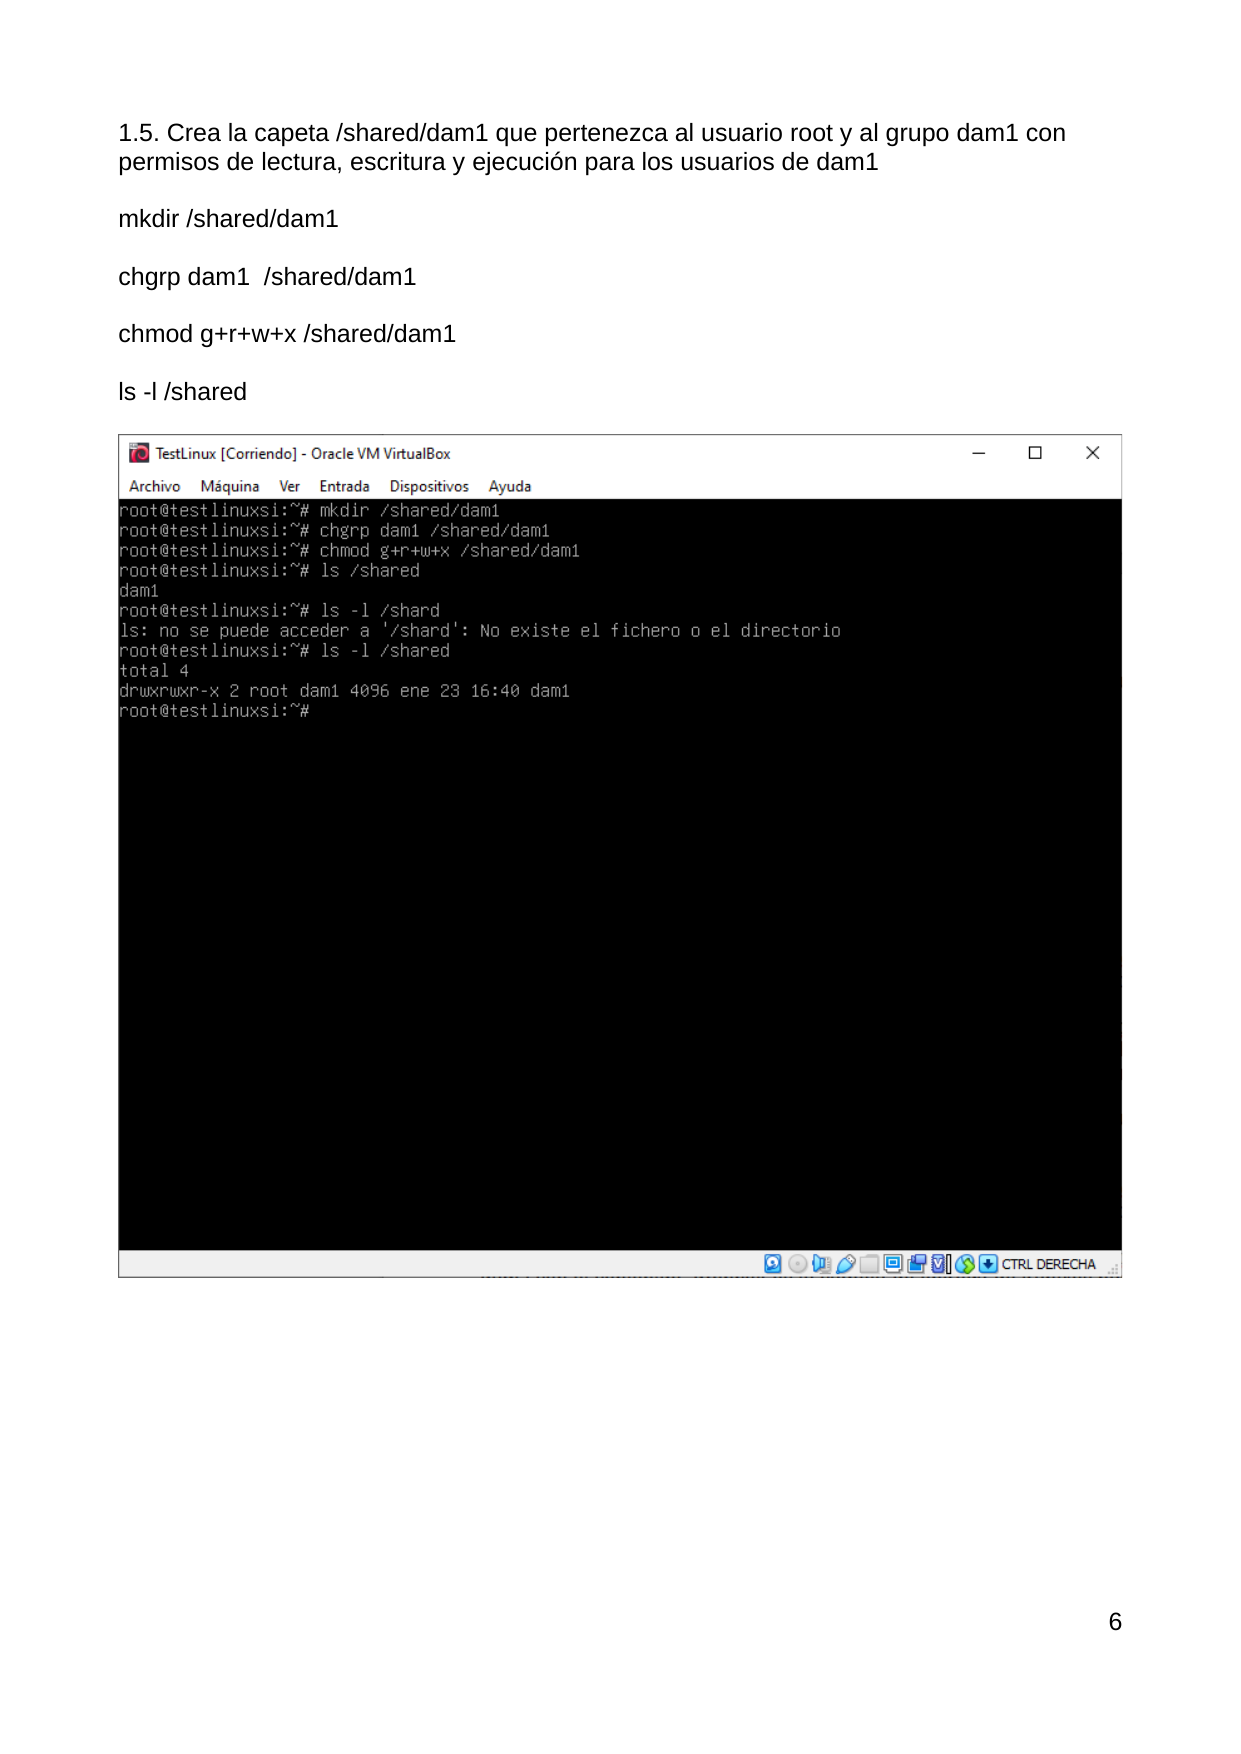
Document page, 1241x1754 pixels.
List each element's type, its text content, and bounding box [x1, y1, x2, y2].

text chmod g+r+w+x /shared/dam1 [118, 319, 1122, 348]
text mkdir /shared/dam1 [118, 204, 1122, 233]
text 1.5. Crea la capeta /shared/dam1 que pertenezca al usuario root y al grupo dam1 con permisos de lectura, escritura y ejecución para los usuarios de dam1 [118, 118, 1122, 176]
text chgrp dam1 /shared/dam1 [118, 262, 1122, 291]
picture [118, 434, 1123, 1278]
text ls -l /shared [118, 377, 1122, 406]
